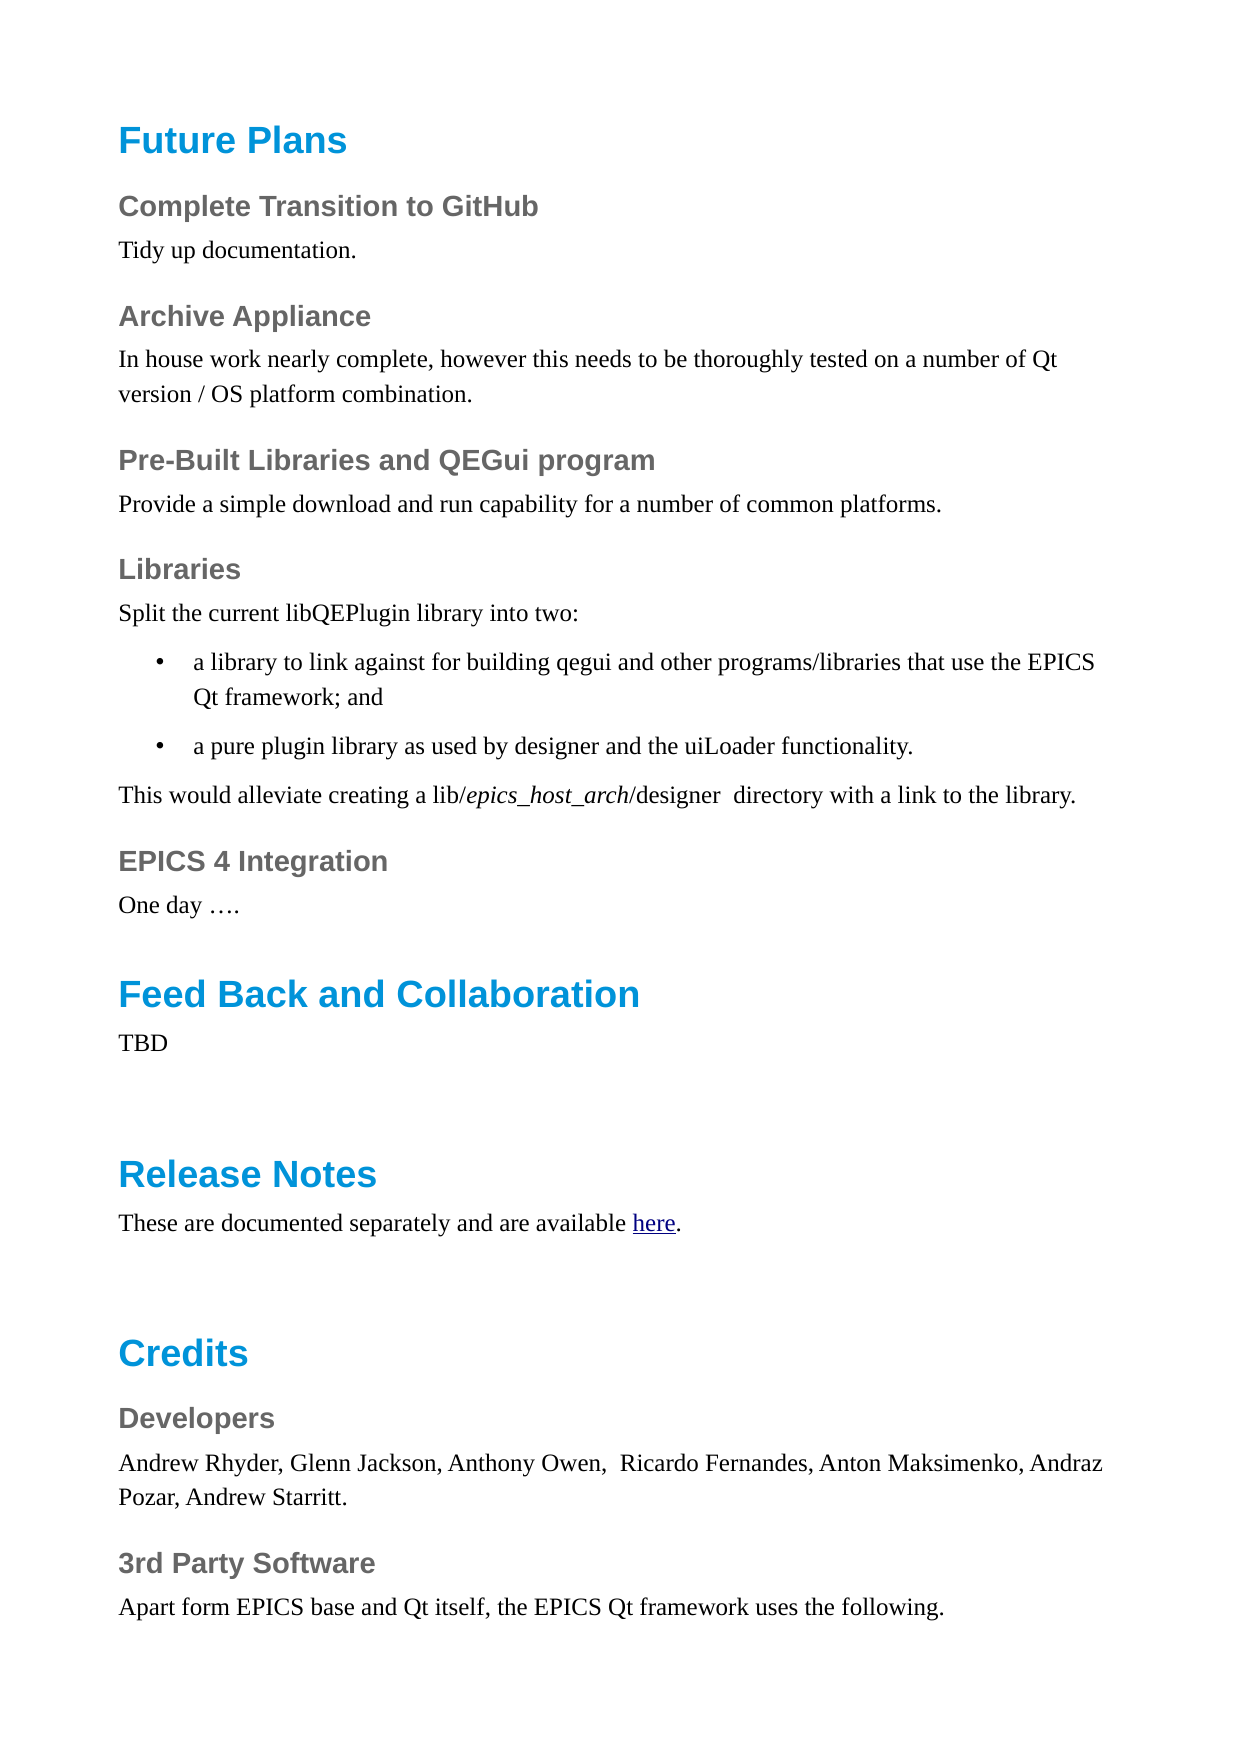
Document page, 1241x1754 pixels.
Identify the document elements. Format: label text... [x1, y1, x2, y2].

list a library to link against for building qegui and other programs/libraries that use the EPICS Qt framework; and [156, 647, 1122, 711]
subtitle Complete Transition to GitHub [118, 189, 1122, 222]
subtitle 3rd Party Software [118, 1546, 1122, 1579]
subtitle Feed Back and Collaboration [118, 972, 1122, 1016]
subtitle EPICS 4 Integration [118, 844, 1122, 877]
subtitle Credits [118, 1331, 1122, 1374]
text Tidy up documentation. [118, 235, 1122, 264]
text These are documented separately and are available here. [118, 1208, 1122, 1236]
text One day …. [118, 890, 1122, 918]
text Andrew Rhyder, Glenn Jackson, Anthony Owen, Ricardo Fernandes, Anton Maksimenko, Andraz Pozar, Andrew Starritt. [118, 1448, 1122, 1511]
text Split the current libQEPlugin library into two: [118, 598, 1122, 627]
subtitle Developers [118, 1402, 1122, 1435]
text TBD [118, 1028, 1122, 1057]
text In house work nearly complete, however this needs to be thoroughly tested on a number of Qt version / OS platform combination. [118, 344, 1122, 408]
text This would alleviate creating a lib/epics_host_arch/designer directory with a link to the library. [118, 780, 1122, 809]
subtitle Release Notes [118, 1152, 1122, 1195]
subtitle Pre-Built Libraries and QEGui program [118, 443, 1122, 476]
subtitle Libraries [118, 552, 1122, 586]
list a pure plugin library as used by designer and the uiLoader functionality. [156, 731, 1122, 760]
text Apart form EPICS base and Qt itself, the EPICS Qt framework uses the following. [118, 1592, 1122, 1621]
subtitle Archive Appliance [118, 298, 1122, 332]
text Provide a simple download and run capability for a number of common platforms. [118, 489, 1122, 517]
subtitle Future Plans [118, 118, 1122, 162]
